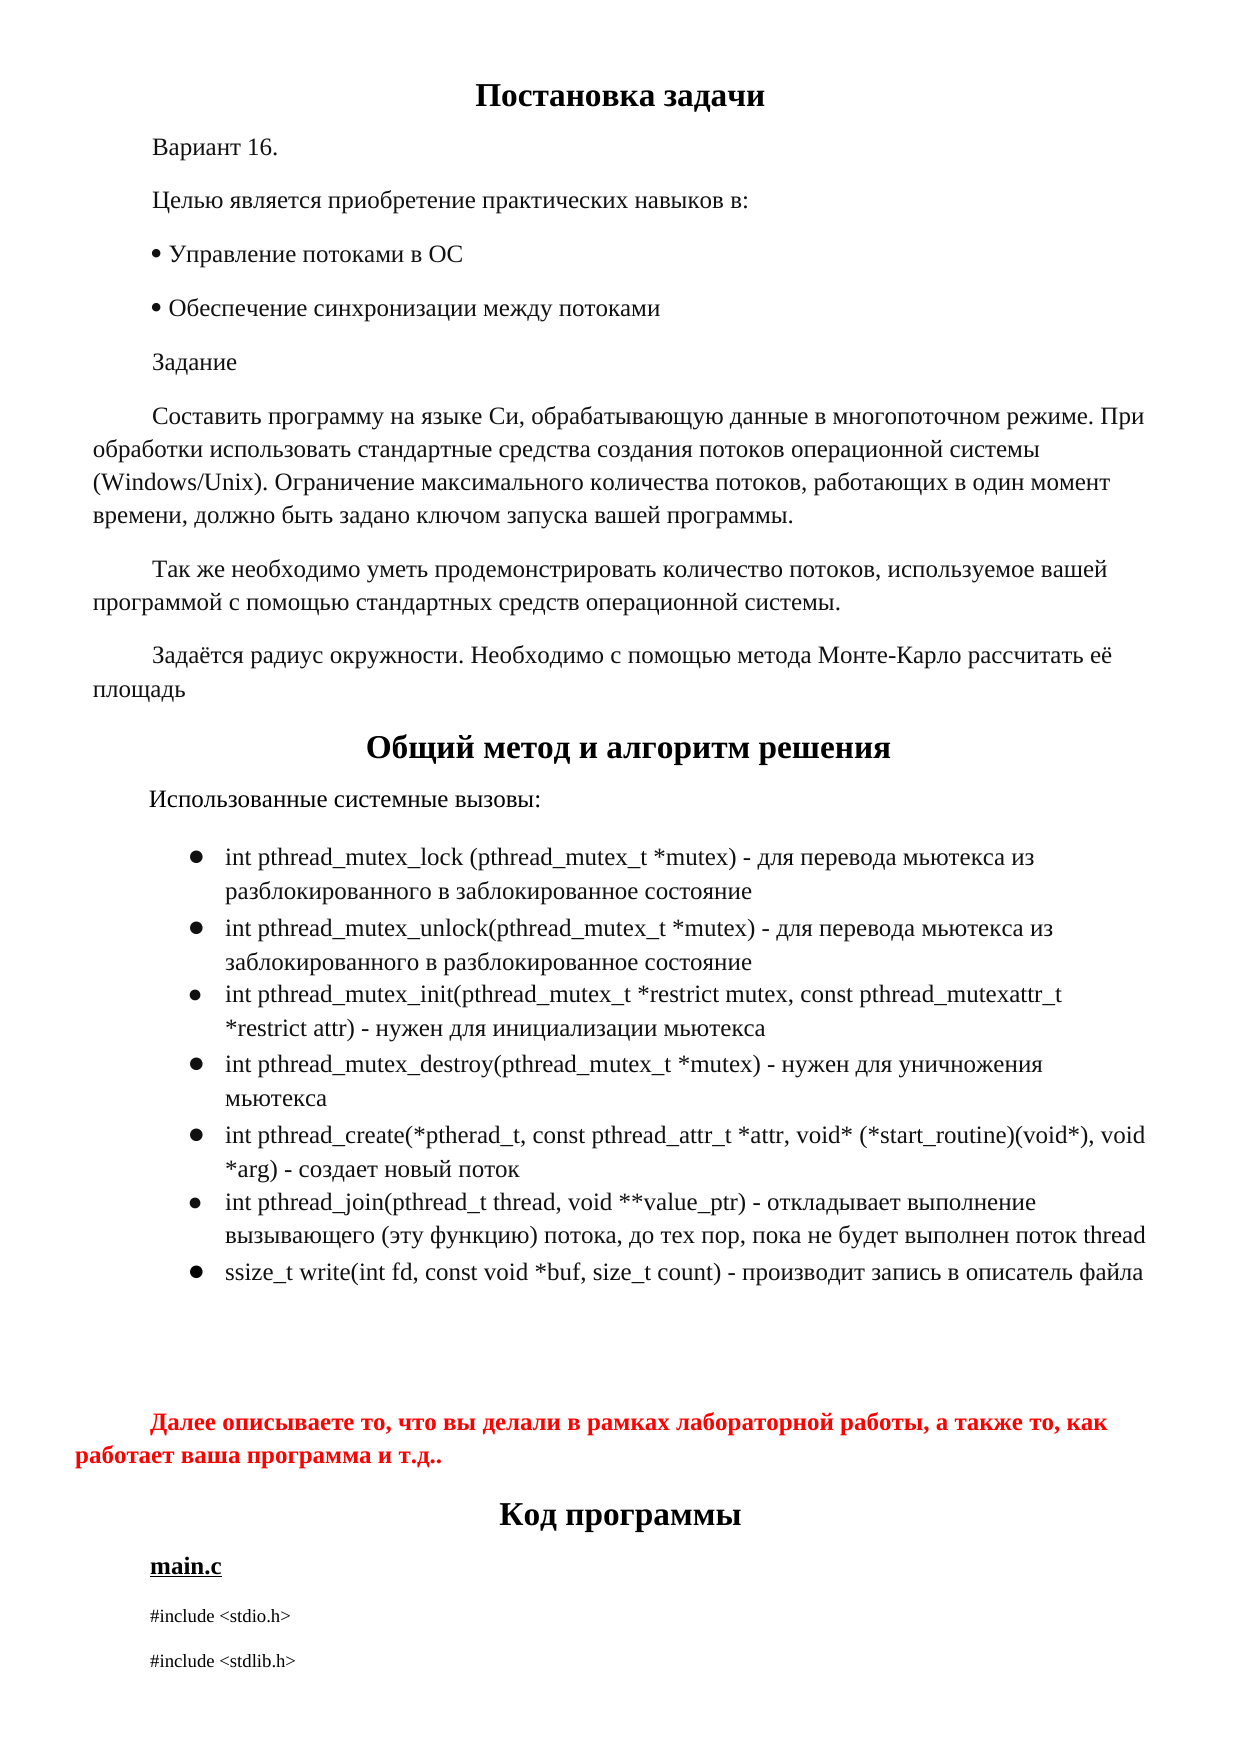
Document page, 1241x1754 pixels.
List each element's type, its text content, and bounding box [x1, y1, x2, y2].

list int pthread_mutex_unlock(pthread_mutex_t *mutex) - для перевода мьютекса из заблокированного в разблокированное состояние [187, 909, 1147, 975]
text Так же необходимо уметь продемонстрировать количество потоков, используемое вашей программой с помощью стандартных средств операционной системы. [93, 554, 1147, 616]
text Целью является приобретение практических навыков в: [93, 185, 1147, 214]
text  Обеспечение синхронизации между потоками [93, 293, 1147, 322]
list int pthread_mutex_destroy(pthread_mutex_t *mutex) - нужен для уничножения мьютекса [187, 1046, 1147, 1112]
text main.c [150, 1551, 1147, 1580]
text Код программы [93, 1494, 1147, 1533]
text Вариант 16. [93, 132, 1147, 160]
text Задаётся радиус окружности. Необходимо с помощью метода Монте-Карло рассчитать её площадь [93, 641, 1147, 702]
list int pthread_join(pthread_t thread, void **value_ptr) - откладывает выполнение вызывающего (эту функцию) потока, до тех пор, пока не будет выполнен поток thread [187, 1187, 1147, 1249]
list ssize_t write(int fd, const void *buf, size_t count) - производит запись в описатель файла [187, 1253, 1147, 1287]
list int pthread_mutex_lock (pthread_mutex_t *mutex) - для перевода мьютекса из разблокированного в заблокированное состояние [187, 838, 1147, 904]
text #include <stdio.h> [150, 1605, 1147, 1626]
text Использованные системные вызовы: [75, 784, 1147, 813]
list int pthread_create(*ptherad_t, const pthread_attr_t *attr, void* (*start_routine)(void*), void *arg) - создает новый поток [187, 1116, 1147, 1183]
text Далее описываете то, что вы делали в рамкаx лабораторной работы, а также то, как работает ваша программа и т.д.. [75, 1407, 1147, 1469]
list int pthread_mutex_init(pthread_mutex_t *restrict mutex, const pthread_mutexattr_t *restrict attr) - нужен для инициализации мьютекса [187, 979, 1147, 1041]
text Составить программу на языке Си, обрабатывающую данные в многопоточном режиме. При обработки использовать стандартные средства создания потоков операционной системы (Windows/Unix). Ограничение максимального количества потоков, работающих в один момент времени, должно быть задано ключом запуска вашей программы. [93, 401, 1147, 529]
text Постановка задачи [93, 75, 1147, 113]
text Задание [93, 347, 1147, 376]
text #include <stdlib.h> [150, 1650, 1147, 1672]
text  Управление потоками в ОС [93, 239, 1147, 268]
text Общий метод и алгоритм решения [93, 727, 1147, 766]
